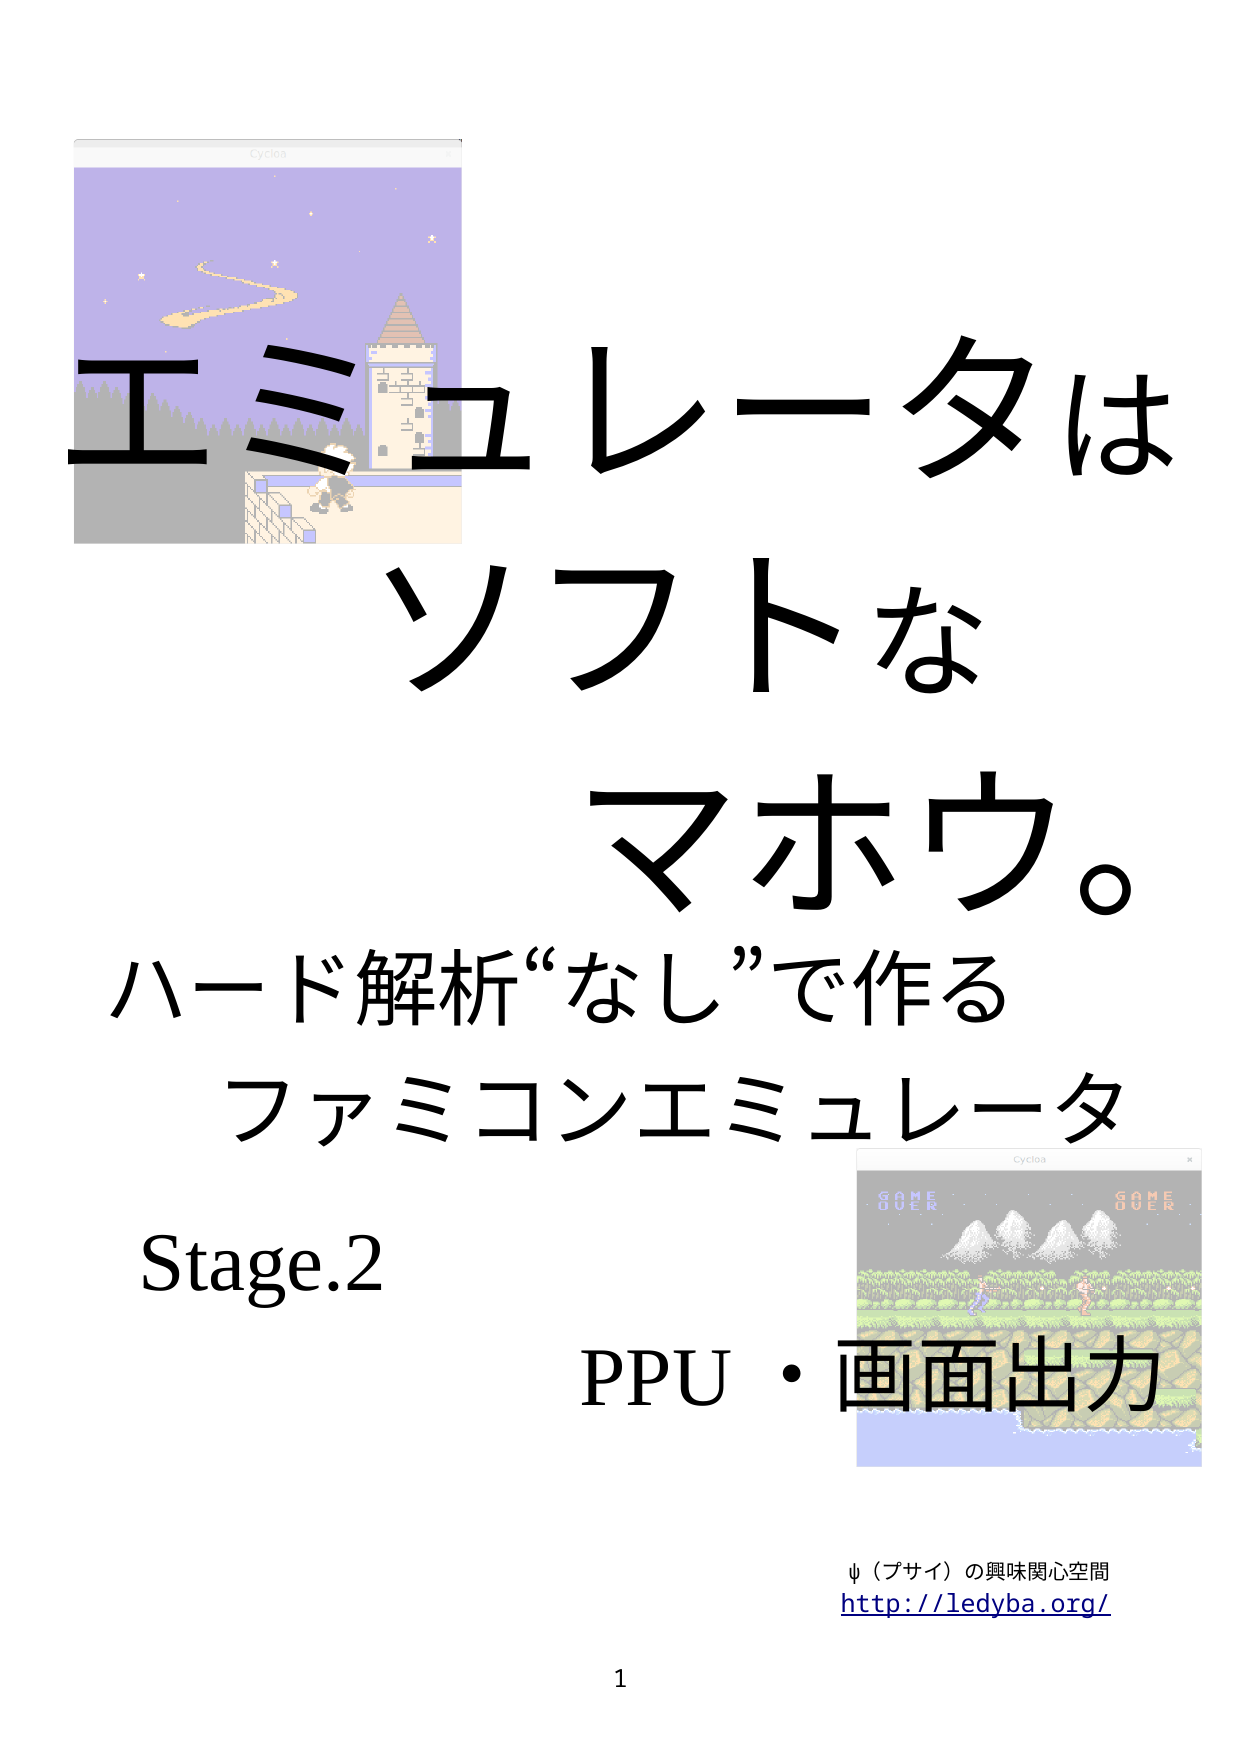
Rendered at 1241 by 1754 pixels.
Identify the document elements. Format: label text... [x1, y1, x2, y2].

picture [73, 139, 462, 147]
text ψ（プサイ）の興味関心空間 http://ledyba.org/ [584, 1555, 1110, 1619]
